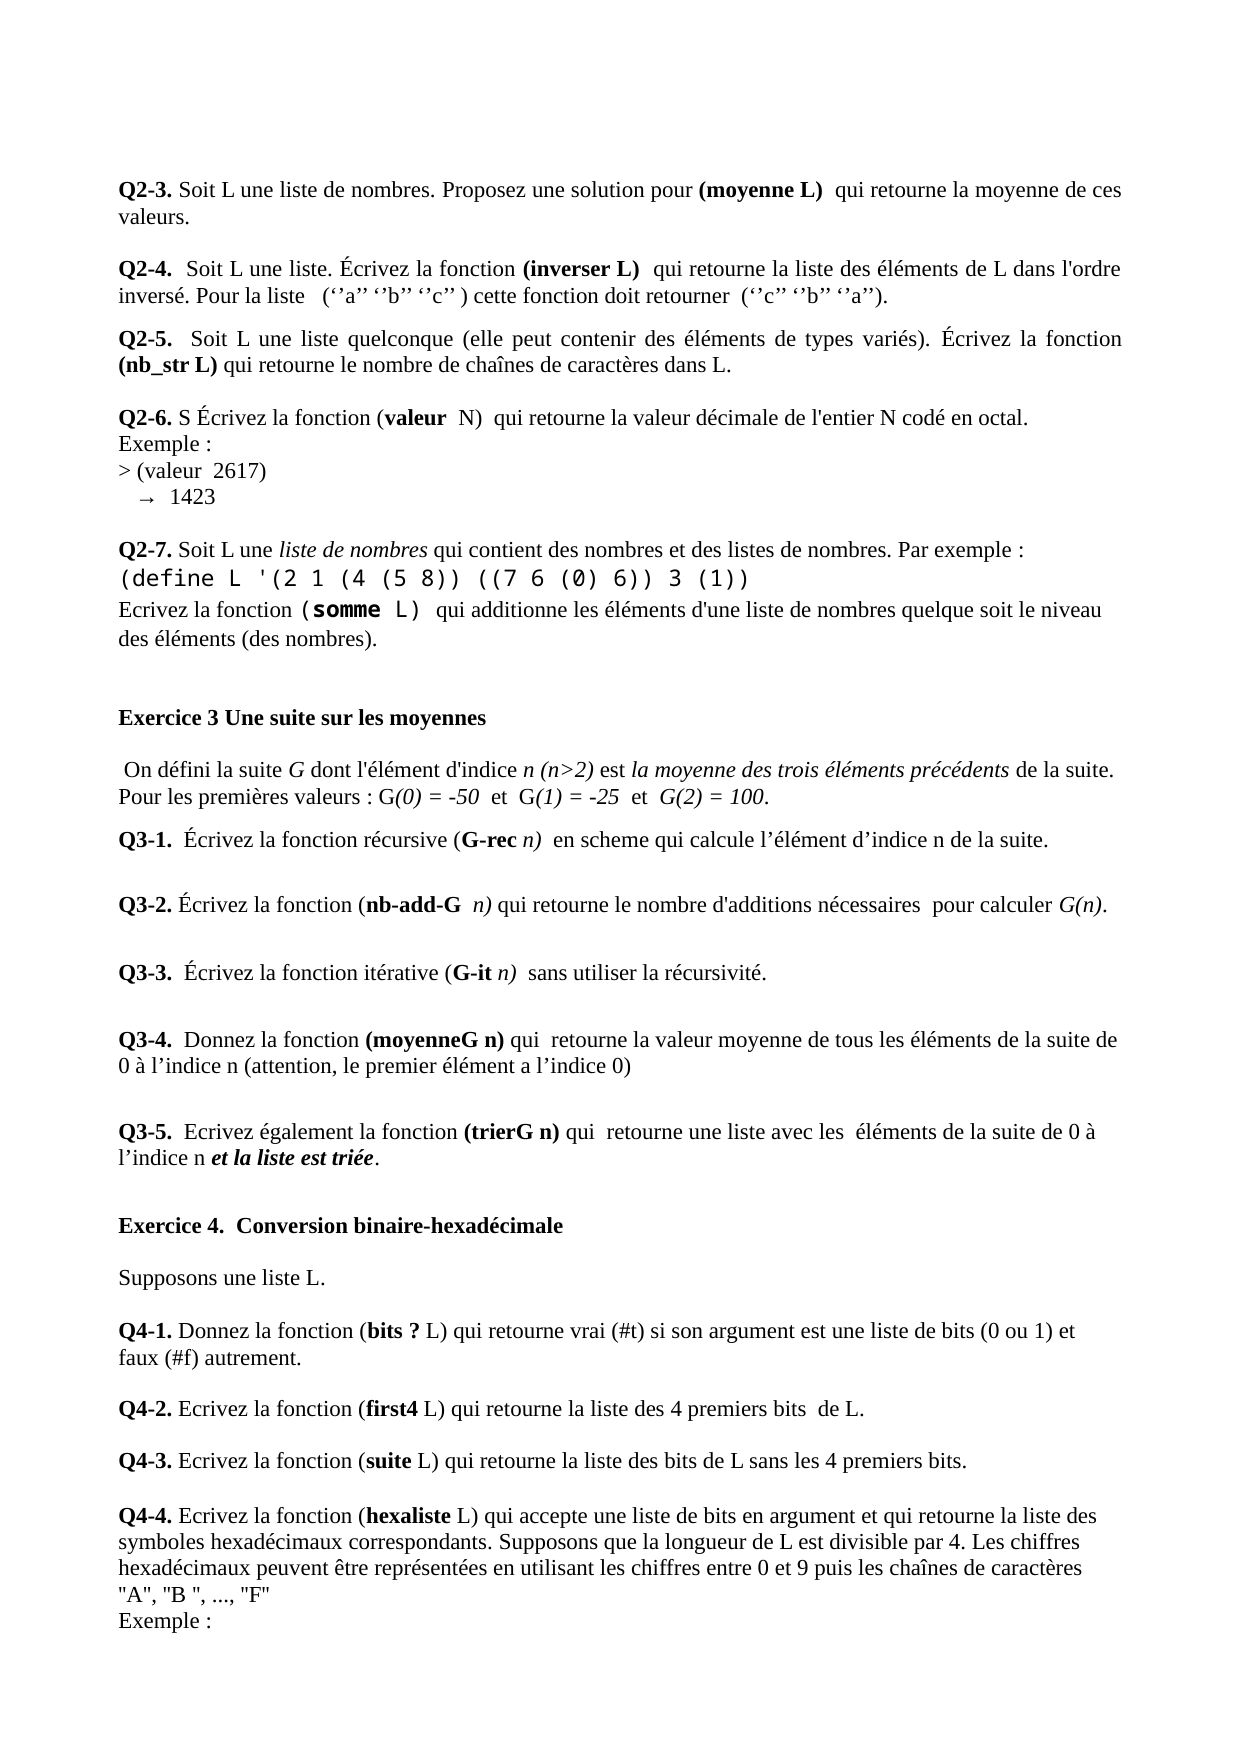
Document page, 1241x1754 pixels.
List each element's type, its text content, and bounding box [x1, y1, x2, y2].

text Q3-1. Écrivez la fonction récursive (G-rec n) en scheme qui calcule l’élément d’indice n de la suite. [118, 826, 1122, 852]
text Exercice 4. Conversion binaire-hexadécimale [118, 1212, 1122, 1238]
text Q2-3. Soit L une liste de nombres. Proposez une solution pour (moyenne L) qui retourne la moyenne de ces valeurs. [118, 176, 1122, 229]
text Exemple : [118, 1607, 1122, 1633]
text Ecrivez la fonction (somme L) qui additionne les éléments d'une liste de nombres quelque soit le niveau des éléments (des nombres). [118, 593, 1122, 651]
text Q4-1. Donnez la fonction (bits ? L) qui retourne vrai (#t) si son argument est une liste de bits (0 ou 1) et faux (#f) autrement. [118, 1317, 1122, 1370]
text Q4-2. Ecrivez la fonction (first4 L) qui retourne la liste des 4 premiers bits de L. [118, 1395, 1122, 1421]
text Q3-2. Écrivez la fonction (nb-add-G n) qui retourne le nombre d'additions nécessaires pour calculer G(n). [118, 891, 1122, 917]
text Q3-4. Donnez la fonction (moyenneG n) qui retourne la valeur moyenne de tous les éléments de la suite de 0 à l’indice n (attention, le premier élément a l’indice 0) [118, 1026, 1122, 1079]
text Supposons une liste L. [118, 1264, 1122, 1291]
text Q4-4. Ecrivez la fonction (hexaliste L) qui accepte une liste de bits en argument et qui retourne la liste des symboles hexadécimaux correspondants. Supposons que la longueur de L est divisible par 4. Les chiffres hexadécimaux peuvent être représentées en utilisant les chiffres entre 0 et 9 puis les chaînes de caractères ''A'', ''B '', ..., ''F'' [118, 1502, 1122, 1607]
text (define L '(2 1 (4 (5 8)) ((7 6 (0) 6)) 3 (1)) [118, 562, 1122, 593]
text Q3-3. Écrivez la fonction itérative (G-it n) sans utiliser la récursivité. [118, 959, 1122, 985]
text Q4-3. Ecrivez la fonction (suite L) qui retourne la liste des bits de L sans les 4 premiers bits. [118, 1447, 1122, 1473]
text Exercice 3 Une suite sur les moyennes [118, 704, 1122, 730]
text Q2-4. Soit L une liste. Écrivez la fonction (inverser L) qui retourne la liste des éléments de L dans l'ordre inversé. Pour la liste (‘’a’’ ‘’b’’ ‘’c’’ ) cette fonction doit retourner (‘’c’’ ‘’b’’ ‘’a’’). [118, 255, 1122, 308]
text Q2-7. Soit L une liste de nombres qui contient des nombres et des listes de nombres. Par exemple : [118, 536, 1122, 562]
text Q2-6. S Écrivez la fonction (valeur N) qui retourne la valeur décimale de l'entier N codé en octal. Exemple : [118, 404, 1122, 457]
text → 1423 [118, 483, 1122, 509]
text On défini la suite G dont l'élément d'indice n (n>2) est la moyenne des trois éléments précédents de la suite. Pour les premières valeurs : G(0) = -50 et G(1) = -25 et G(2) = 100. [118, 756, 1122, 809]
text Q3-5. Ecrivez également la fonction (trierG n) qui retourne une liste avec les éléments de la suite de 0 à l’indice n et la liste est triée. [118, 1118, 1122, 1171]
text > (valeur 2617) [118, 457, 1122, 483]
text Q2-5. Soit L une liste quelconque (elle peut contenir des éléments de types variés). Écrivez la fonction (nb_str L) qui retourne le nombre de chaînes de caractères dans L. [118, 325, 1122, 378]
